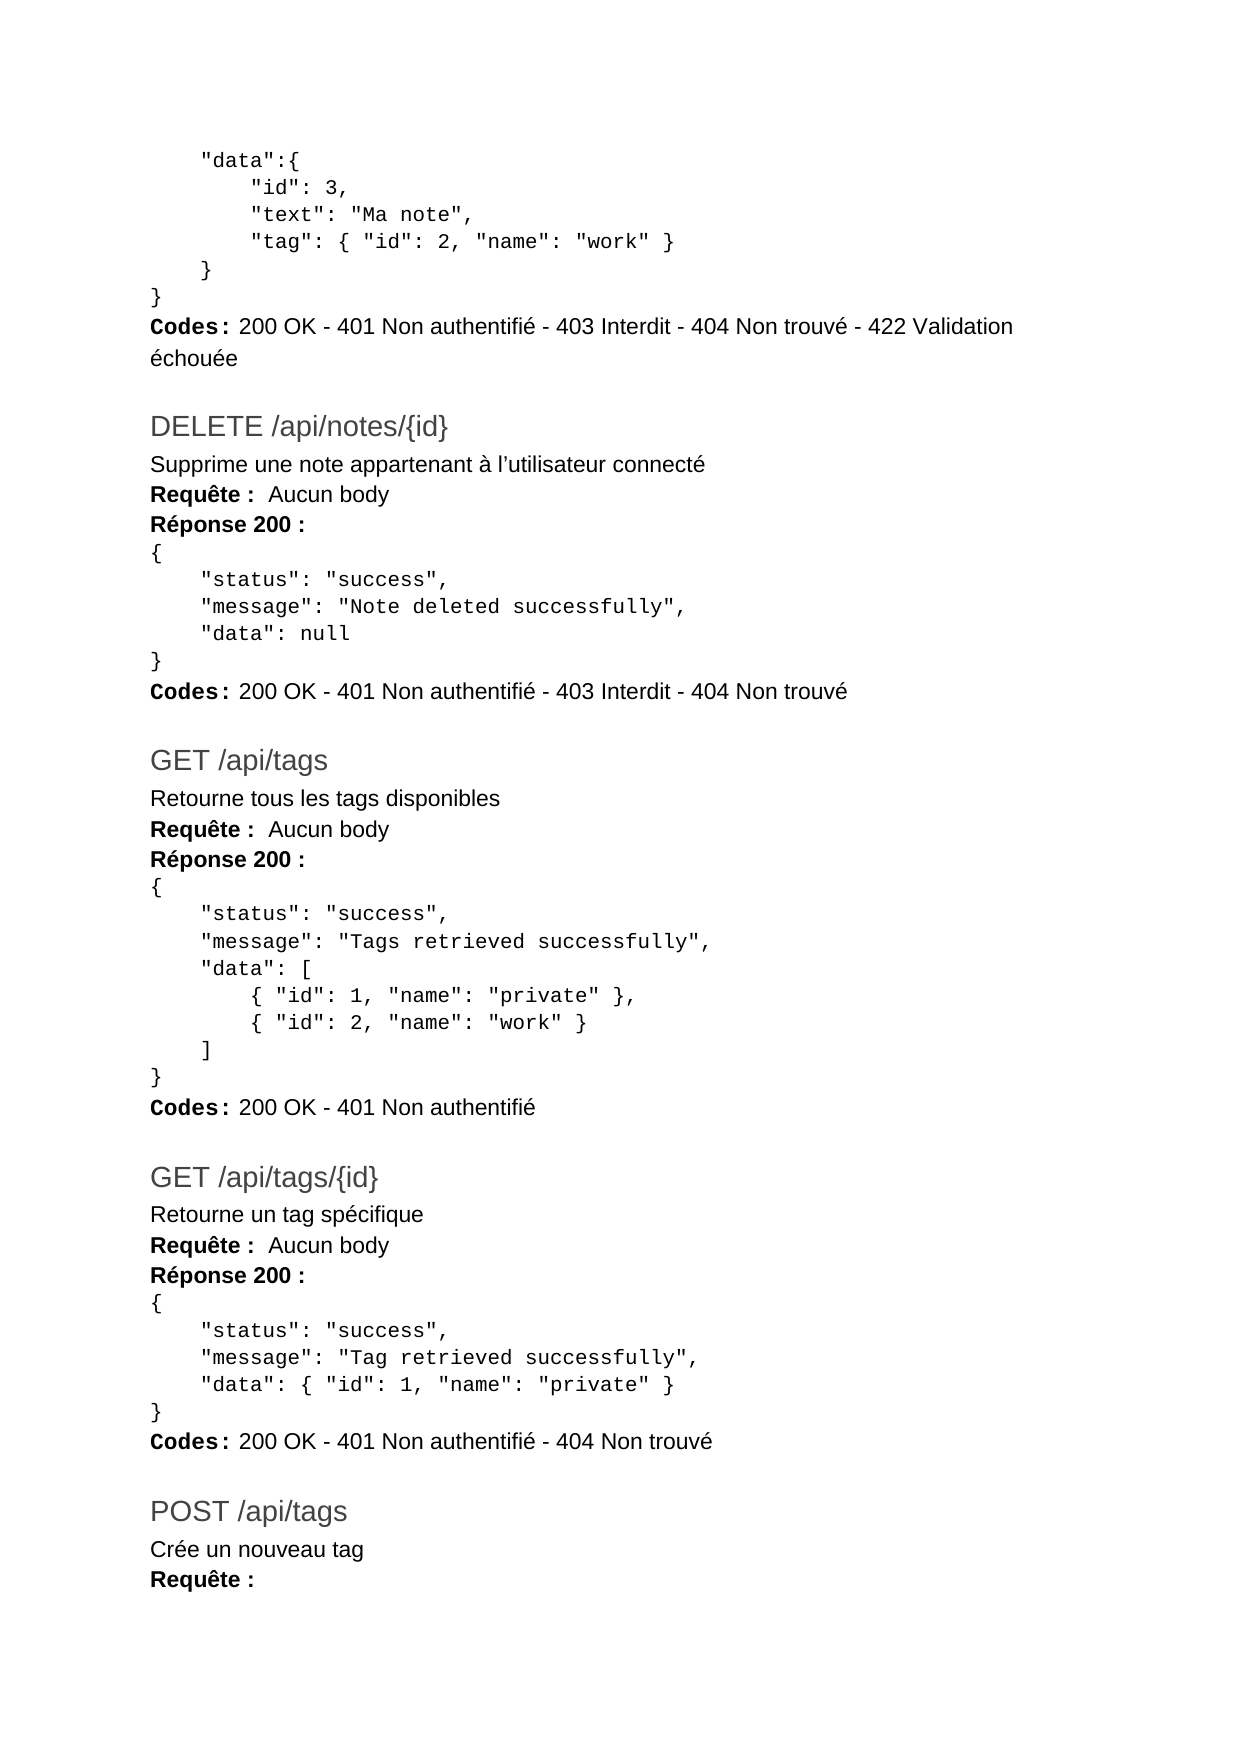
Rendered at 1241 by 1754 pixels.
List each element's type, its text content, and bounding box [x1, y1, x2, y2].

text "status": "success", [150, 569, 1090, 592]
text "message": "Tags retrieved successfully", [150, 931, 1090, 954]
text "status": "success", [150, 903, 1090, 927]
text "status": "success", [150, 1319, 1090, 1343]
text { [150, 542, 1090, 565]
text } } [150, 259, 1090, 309]
text "data": null } [150, 623, 1090, 674]
text "data":{ [150, 150, 1090, 174]
text Retourne tous les tags disponibles [150, 785, 1090, 812]
text "tag": { "id": 2, "name": "work" } [150, 232, 1090, 255]
text "message": "Tag retrieved successfully", [150, 1347, 1090, 1370]
text "text": "Ma note", [150, 204, 1090, 228]
subtitle DELETE /api/notes/{id} [150, 409, 1090, 442]
text Codes: 200 OK - 401 Non authentifié [150, 1094, 1090, 1122]
text Requête : Aucun body [150, 1232, 1090, 1258]
text { [150, 876, 1090, 900]
text Retourne un tag spécifique [150, 1201, 1090, 1228]
text Requête : Aucun body [150, 816, 1090, 842]
text { [150, 1292, 1090, 1316]
text { "id": 1, "name": "private" }, [150, 985, 1090, 1009]
text Requête : Aucun body [150, 481, 1090, 507]
text "data": { "id": 1, "name": "private" } } [150, 1374, 1090, 1425]
text "message": "Note deleted successfully", [150, 596, 1090, 620]
text Codes: 200 OK - 401 Non authentifié - 403 Interdit - 404 Non trouvé [150, 678, 1090, 706]
subtitle POST /api/tags [150, 1494, 1090, 1528]
text ] } [150, 1039, 1090, 1090]
text Crée un nouveau tag [150, 1536, 1090, 1562]
text Codes: 200 OK - 401 Non authentifié - 403 Interdit - 404 Non trouvé - 422 Validation échouée [150, 313, 1090, 372]
text { "id": 2, "name": "work" } [150, 1012, 1090, 1036]
text "data": [ [150, 958, 1090, 981]
text Réponse 200 : [150, 846, 1090, 872]
text Réponse 200 : [150, 1262, 1090, 1288]
text Réponse 200 : [150, 511, 1090, 538]
subtitle GET /api/tags [150, 743, 1090, 777]
text Requête : [150, 1566, 1090, 1593]
text "id": 3, [150, 177, 1090, 201]
subtitle GET /api/tags/{id} [150, 1159, 1090, 1193]
text Supprime une note appartenant à l’utilisateur connecté [150, 451, 1090, 477]
text Codes: 200 OK - 401 Non authentifié - 404 Non trouvé [150, 1428, 1090, 1457]
